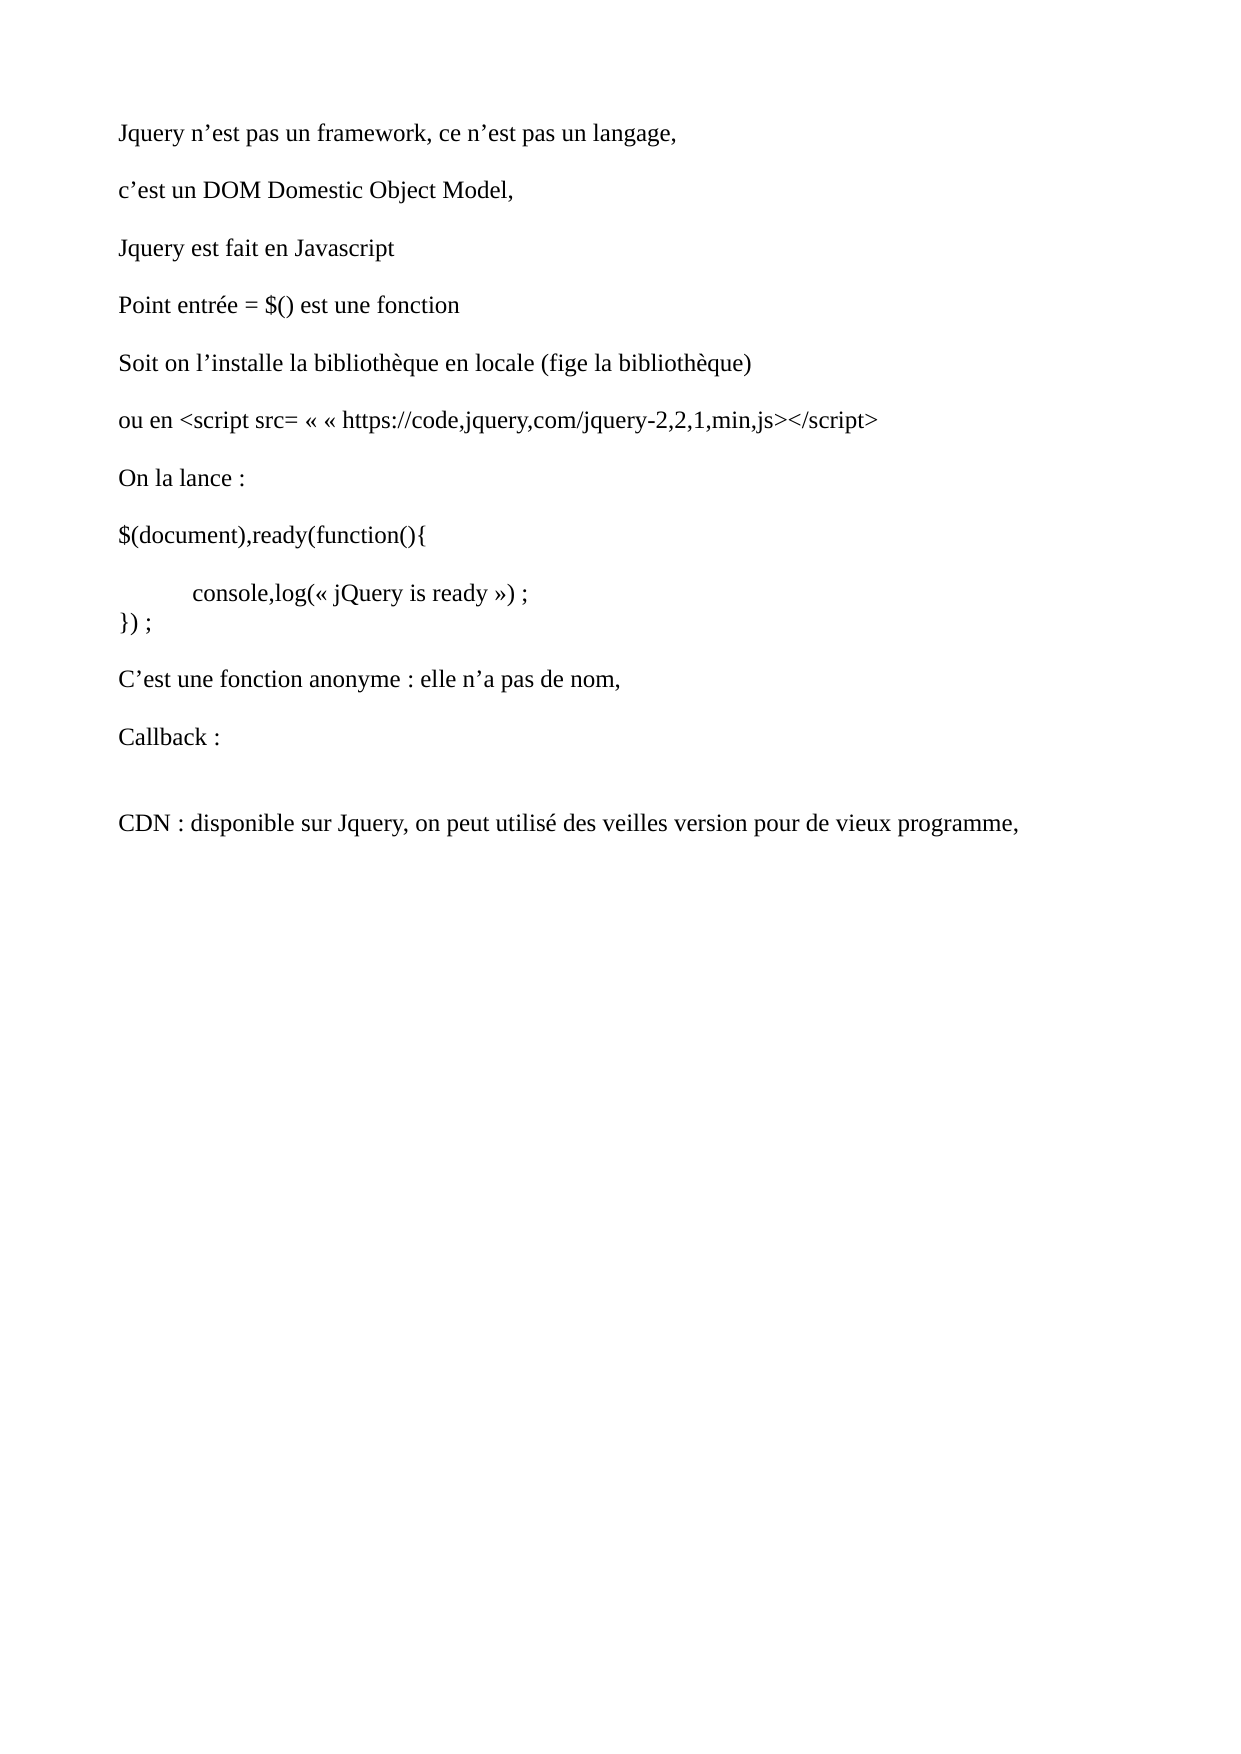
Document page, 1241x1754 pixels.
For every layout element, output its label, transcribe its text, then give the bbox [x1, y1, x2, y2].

text }) ; [118, 607, 1122, 636]
text $(document),ready(function(){ [118, 521, 1122, 549]
text Soit on l’installe la bibliothèque en locale (fige la bibliothèque) [118, 348, 1122, 377]
text c’est un DOM Domestic Object Model, [118, 176, 1122, 204]
text Point entrée = $() est une fonction [118, 291, 1122, 319]
text ou en <script src= « « https://code,jquery,com/jquery-2,2,1,min,js></script> [118, 406, 1122, 434]
text Jquery n’est pas un framework, ce n’est pas un langage, [118, 118, 1122, 147]
text On la lance : [118, 463, 1122, 492]
text Callback : [118, 722, 1122, 751]
text CDN : disponible sur Jquery, on peut utilisé des veilles version pour de vieux programme, [118, 808, 1122, 837]
text C’est une fonction anonyme : elle n’a pas de nom, [118, 664, 1122, 693]
text console,log(« jQuery is ready ») ; [118, 578, 1122, 607]
text Jquery est fait en Javascript [118, 233, 1122, 262]
